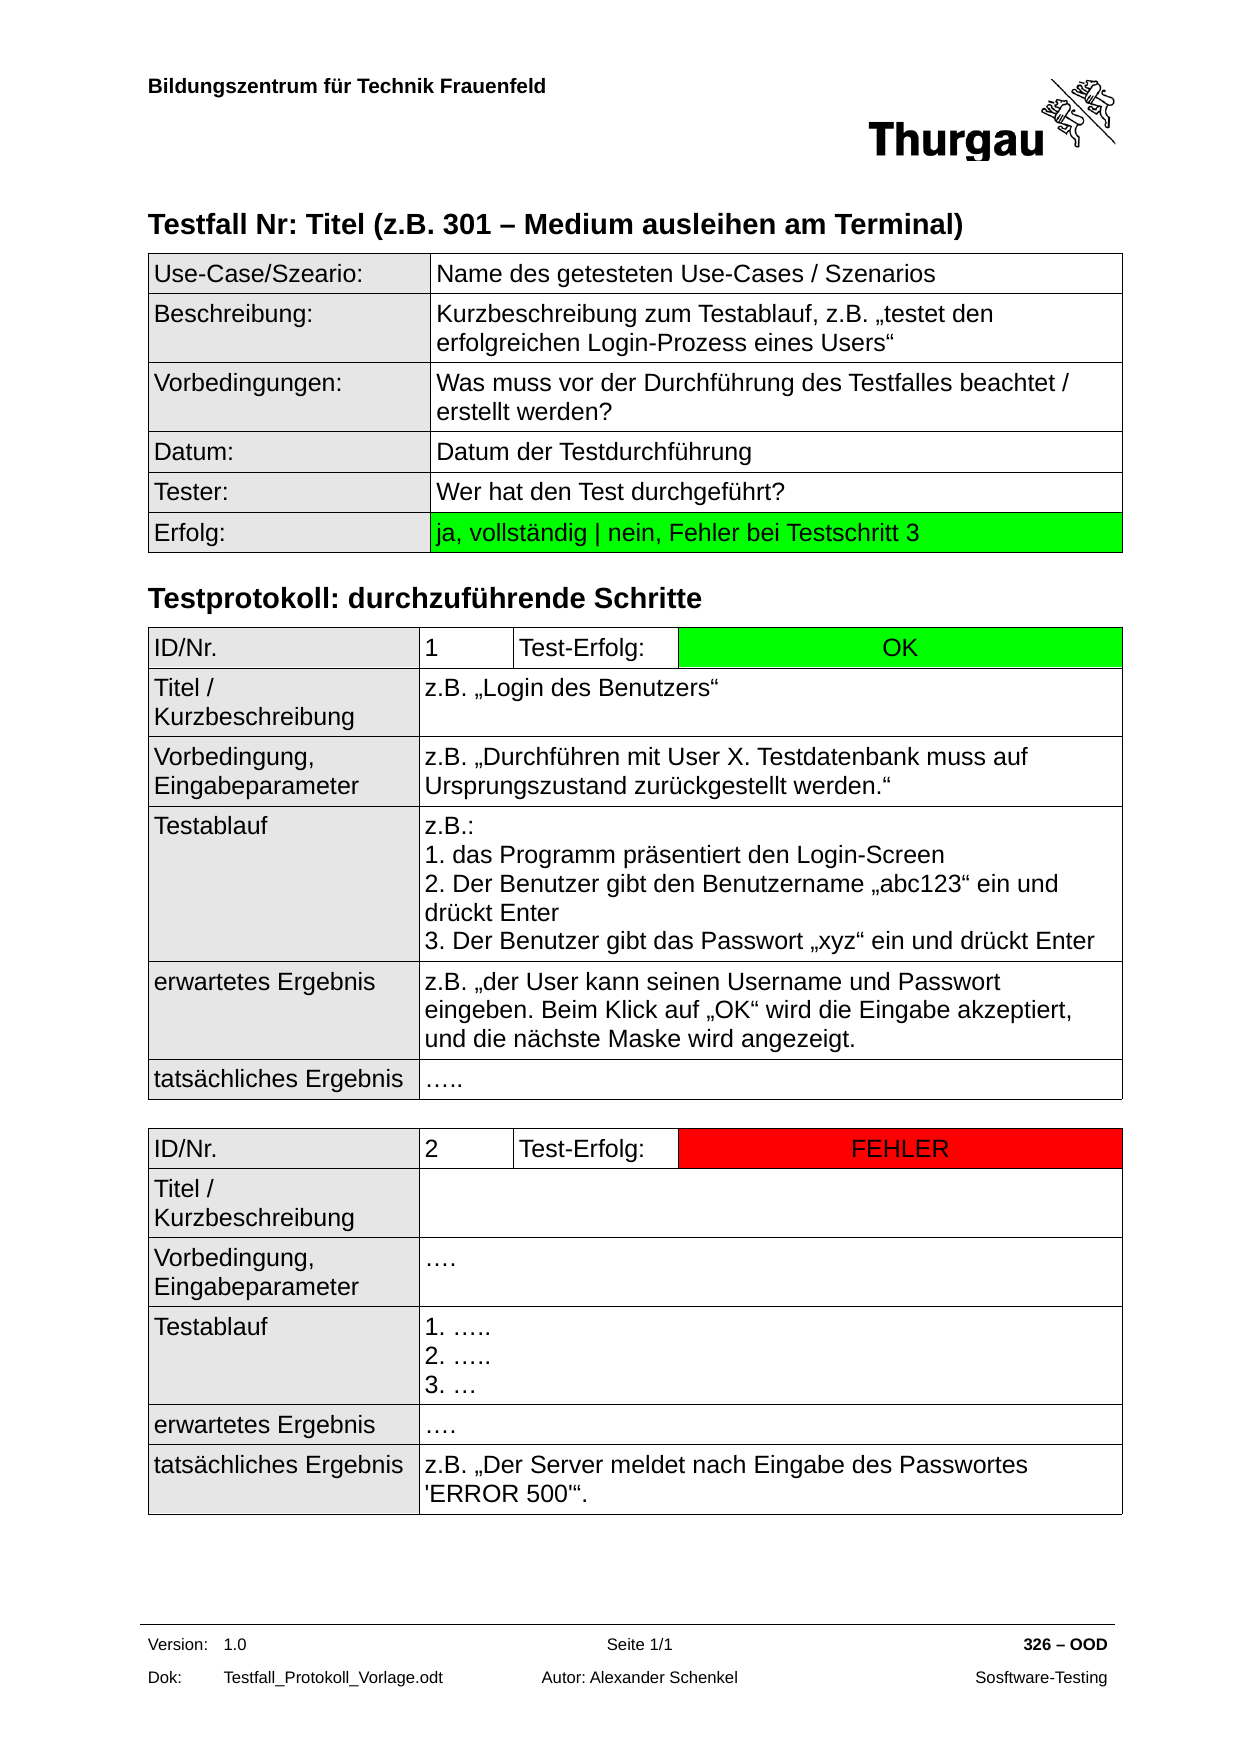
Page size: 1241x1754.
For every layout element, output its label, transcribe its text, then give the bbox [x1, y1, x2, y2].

table_header Use-Case/Szeario: [149, 254, 430, 293]
subtitle Testprotokoll: durchzuführende Schritte [148, 581, 1122, 614]
table_cell Titel / Kurzbeschreibung [149, 1169, 419, 1237]
table_cell ….. [420, 1060, 1122, 1099]
table_cell erwartetes Ergebnis [149, 962, 419, 1059]
table_cell z.B. „Der Server meldet nach Eingabe des Passwortes 'ERROR 500'“. [420, 1445, 1122, 1513]
table_cell ja, vollständig | nein, Fehler bei Testschritt 3 [431, 513, 1122, 552]
table_cell Datum der Testdurchführung [431, 432, 1122, 472]
table_cell Datum: [149, 432, 430, 472]
table_header OK [679, 628, 1122, 667]
table_cell Vorbedingung, Eingabeparameter [149, 737, 419, 806]
table_cell tatsächliches Ergebnis [149, 1445, 419, 1513]
picture [886, 79, 1118, 165]
table_cell z.B. „Durchführen mit User X. Testdatenbank muss auf Ursprungszustand zurückgestellt werden.“ [420, 737, 1122, 806]
table_cell Testablauf [149, 1307, 419, 1404]
table_cell Titel / Kurzbeschreibung [149, 669, 419, 736]
table_cell …. [420, 1405, 1122, 1444]
table_header FEHLER [679, 1129, 1122, 1168]
table_cell z.B.: 1. das Programm präsentiert den Login-Screen 2. Der Benutzer gibt den Benutzername „abc123“ ein und drückt Enter 3. Der Benutzer gibt das Passwort „xyz“ ein und drückt Enter [420, 807, 1122, 961]
table_cell erwartetes Ergebnis [149, 1405, 419, 1444]
table_cell z.B. „der User kann seinen Username und Passwort eingeben. Beim Klick auf „OK“ wird die Eingabe akzeptiert, und die nächste Maske wird angezeigt. [420, 962, 1122, 1059]
table_cell 1. ….. 2. ….. 3. … [420, 1307, 1122, 1404]
table_header 1 [420, 628, 513, 667]
table_header Test-Erfolg: [514, 628, 678, 667]
table_header 2 [420, 1129, 513, 1168]
table_cell tatsächliches Ergebnis [149, 1060, 419, 1099]
table_header Test-Erfolg: [514, 1129, 678, 1168]
table_header Name des getesteten Use-Cases / Szenarios [431, 254, 1122, 293]
table_cell …. [420, 1238, 1122, 1306]
subtitle Testfall Nr: Titel (z.B. 301 – Medium ausleihen am Terminal) [148, 207, 1122, 240]
table_cell Testablauf [149, 807, 419, 961]
table_cell z.B. „Login des Benutzers“ [420, 669, 1122, 736]
table_header ID/Nr. [149, 628, 419, 667]
table_cell Wer hat den Test durchgeführt? [431, 473, 1122, 512]
table_cell Kurzbeschreibung zum Testablauf, z.B. „testet den erfolgreichen Login-Prozess eines Users“ [431, 294, 1122, 362]
table_cell Was muss vor der Durchführung des Testfalles beachtet / erstellt werden? [431, 363, 1122, 431]
table_cell [420, 1169, 1122, 1237]
table_cell Vorbedingungen: [149, 363, 430, 431]
table_cell Tester: [149, 473, 430, 512]
table_cell Vorbedingung, Eingabeparameter [149, 1238, 419, 1306]
table_cell Beschreibung: [149, 294, 430, 362]
table_header ID/Nr. [149, 1129, 419, 1168]
table_cell Erfolg: [149, 513, 430, 552]
